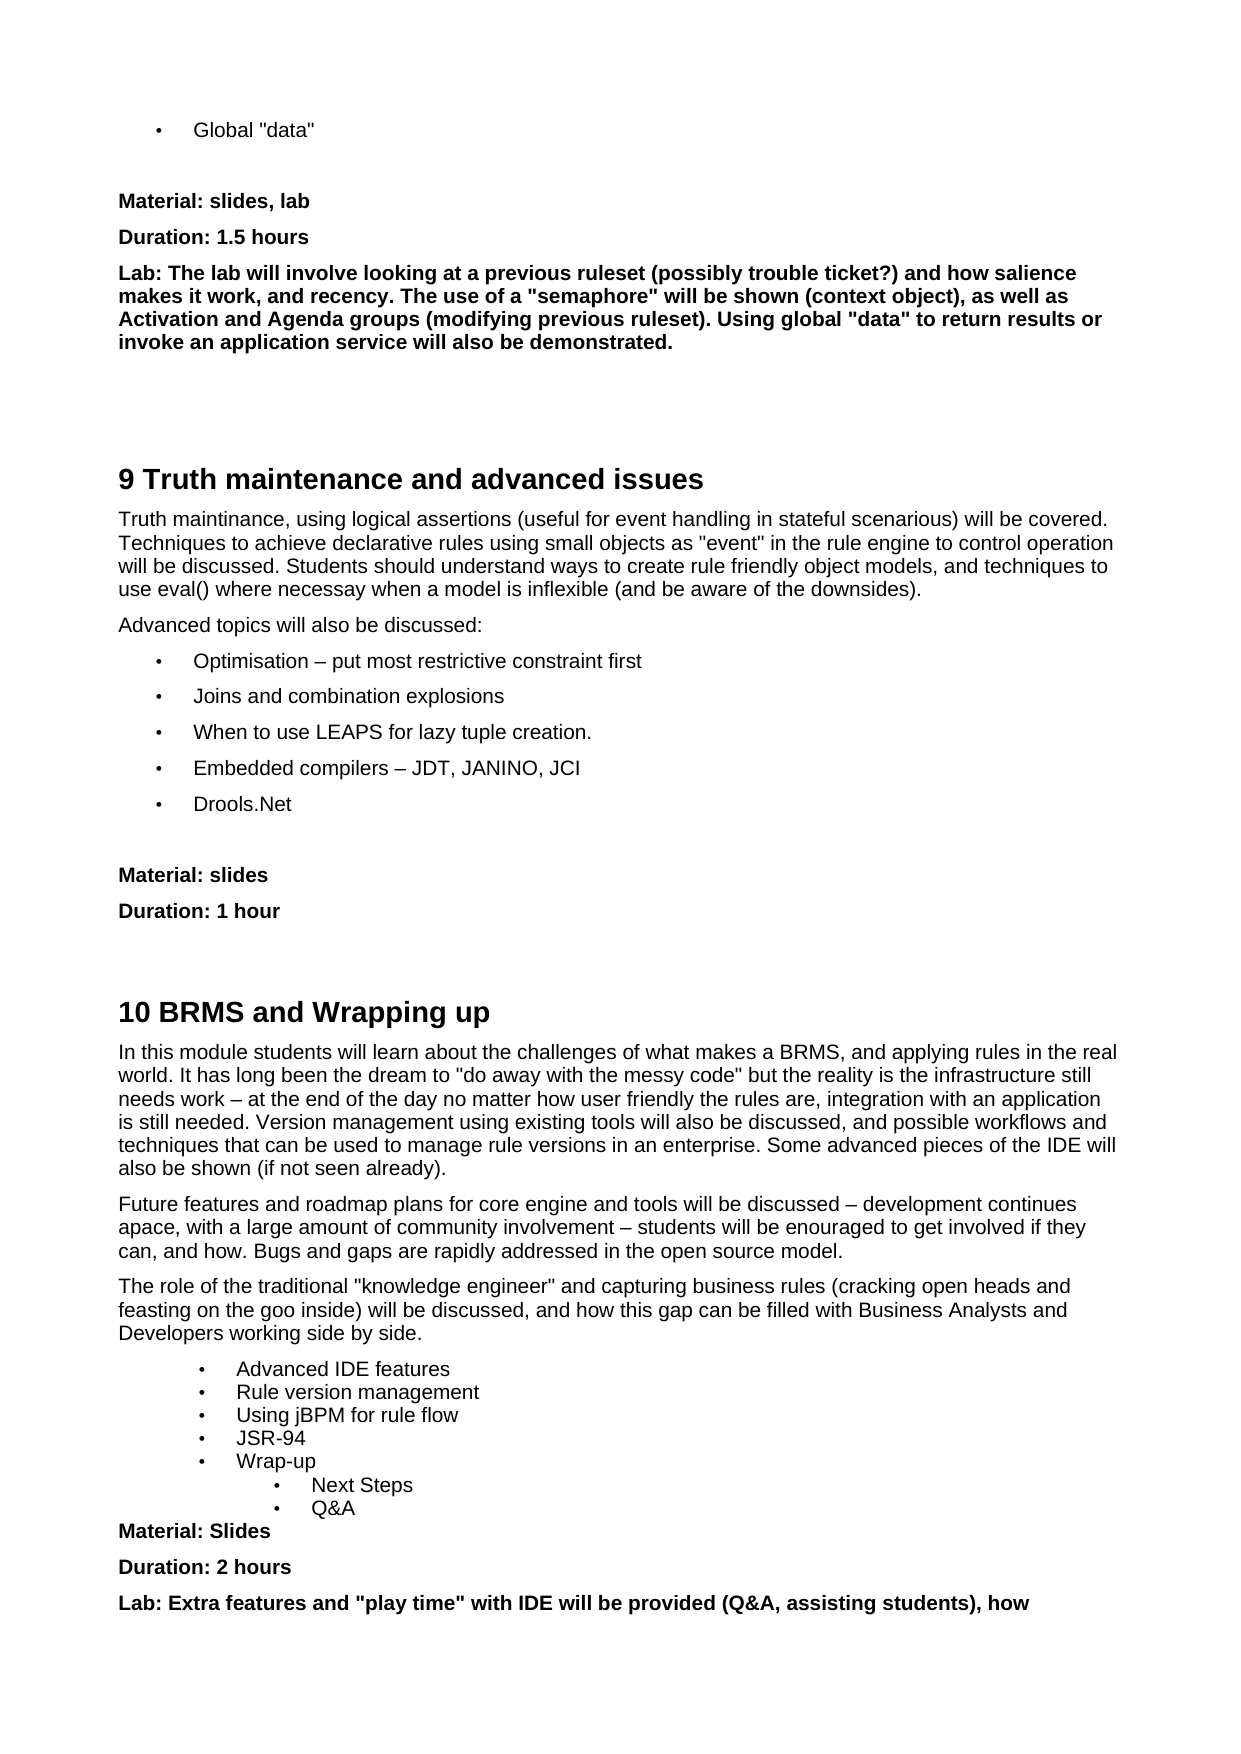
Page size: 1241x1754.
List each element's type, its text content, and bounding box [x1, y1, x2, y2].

text Duration: 1.5 hours [118, 225, 1122, 248]
text The role of the traditional "knowledge engineer" and capturing business rules (cracking open heads and feasting on the goo inside) will be discussed, and how this gap can be filled with Business Analysts and Developers working side by side. [118, 1275, 1122, 1344]
text Duration: 2 hours [118, 1555, 1122, 1579]
list Rule version management [199, 1380, 1122, 1403]
list Joins and combination explosions [156, 685, 1122, 708]
list Embedded compilers – JDT, JANINO, JCI [156, 756, 1122, 779]
text Material: Slides [118, 1520, 1122, 1543]
text Future features and roadmap plans for core engine and tools will be discussed – development continues apace, with a large amount of community involvement – students will be enouraged to get involved if they can, and how. Bugs and gaps are rapidly addressed in the open source model. [118, 1193, 1122, 1262]
list Optimisation – put most restrictive constraint first [156, 649, 1122, 672]
list When to use LEAPS for lazy tuple creation. [156, 721, 1122, 744]
list Q&A [274, 1496, 1122, 1520]
list Advanced IDE features [199, 1357, 1122, 1380]
subtitle 9 Truth maintenance and advanced issues [118, 463, 1122, 496]
list JSR-94 [199, 1427, 1122, 1450]
text Material: slides [118, 863, 1122, 887]
text Lab: Extra features and "play time" with IDE will be provided (Q&A, assisting students), how [118, 1591, 1122, 1614]
text Material: slides, lab [118, 189, 1122, 213]
text Truth maintinance, using logical assertions (useful for event handling in stateful scenarious) will be covered. Techniques to achieve declarative rules using small objects as "event" in the rule engine to control operation will be discussed. Students should understand ways to create rule friendly object models, and techniques to use eval() where necessay when a model is inflexible (and be aware of the downsides). [118, 508, 1122, 601]
text Advanced topics will also be discussed: [118, 613, 1122, 637]
text Lab: The lab will involve looking at a previous ruleset (possibly trouble ticket?) and how salience makes it work, and recency. The use of a "semaphore" will be shown (context object), as well as Activation and Agenda groups (modifying previous ruleset). Using global "data" to return results or invoke an application service will also be demonstrated. [118, 261, 1122, 354]
list Global "data" [156, 118, 1122, 141]
list Drools.Net [156, 792, 1122, 815]
subtitle 10 BRMS and Wrapping up [118, 996, 1122, 1028]
text In this module students will learn about the challenges of what makes a BRMS, and applying rules in the real world. It has long been the dream to "do away with the messy code" but the reality is the infrastructure still needs work – at the end of the day no matter how user friendly the rules are, integration with an application is still needed. Version management using existing tools will also be discussed, and possible workflows and techniques that can be used to manage rule versions in an enterprise. Some advanced pieces of the IDE will also be shown (if not seen already). [118, 1041, 1122, 1180]
list Next Steps [274, 1473, 1122, 1496]
list Wrap-up [199, 1450, 1122, 1473]
list Using jBPM for rule flow [199, 1403, 1122, 1427]
text Duration: 1 hour [118, 899, 1122, 922]
